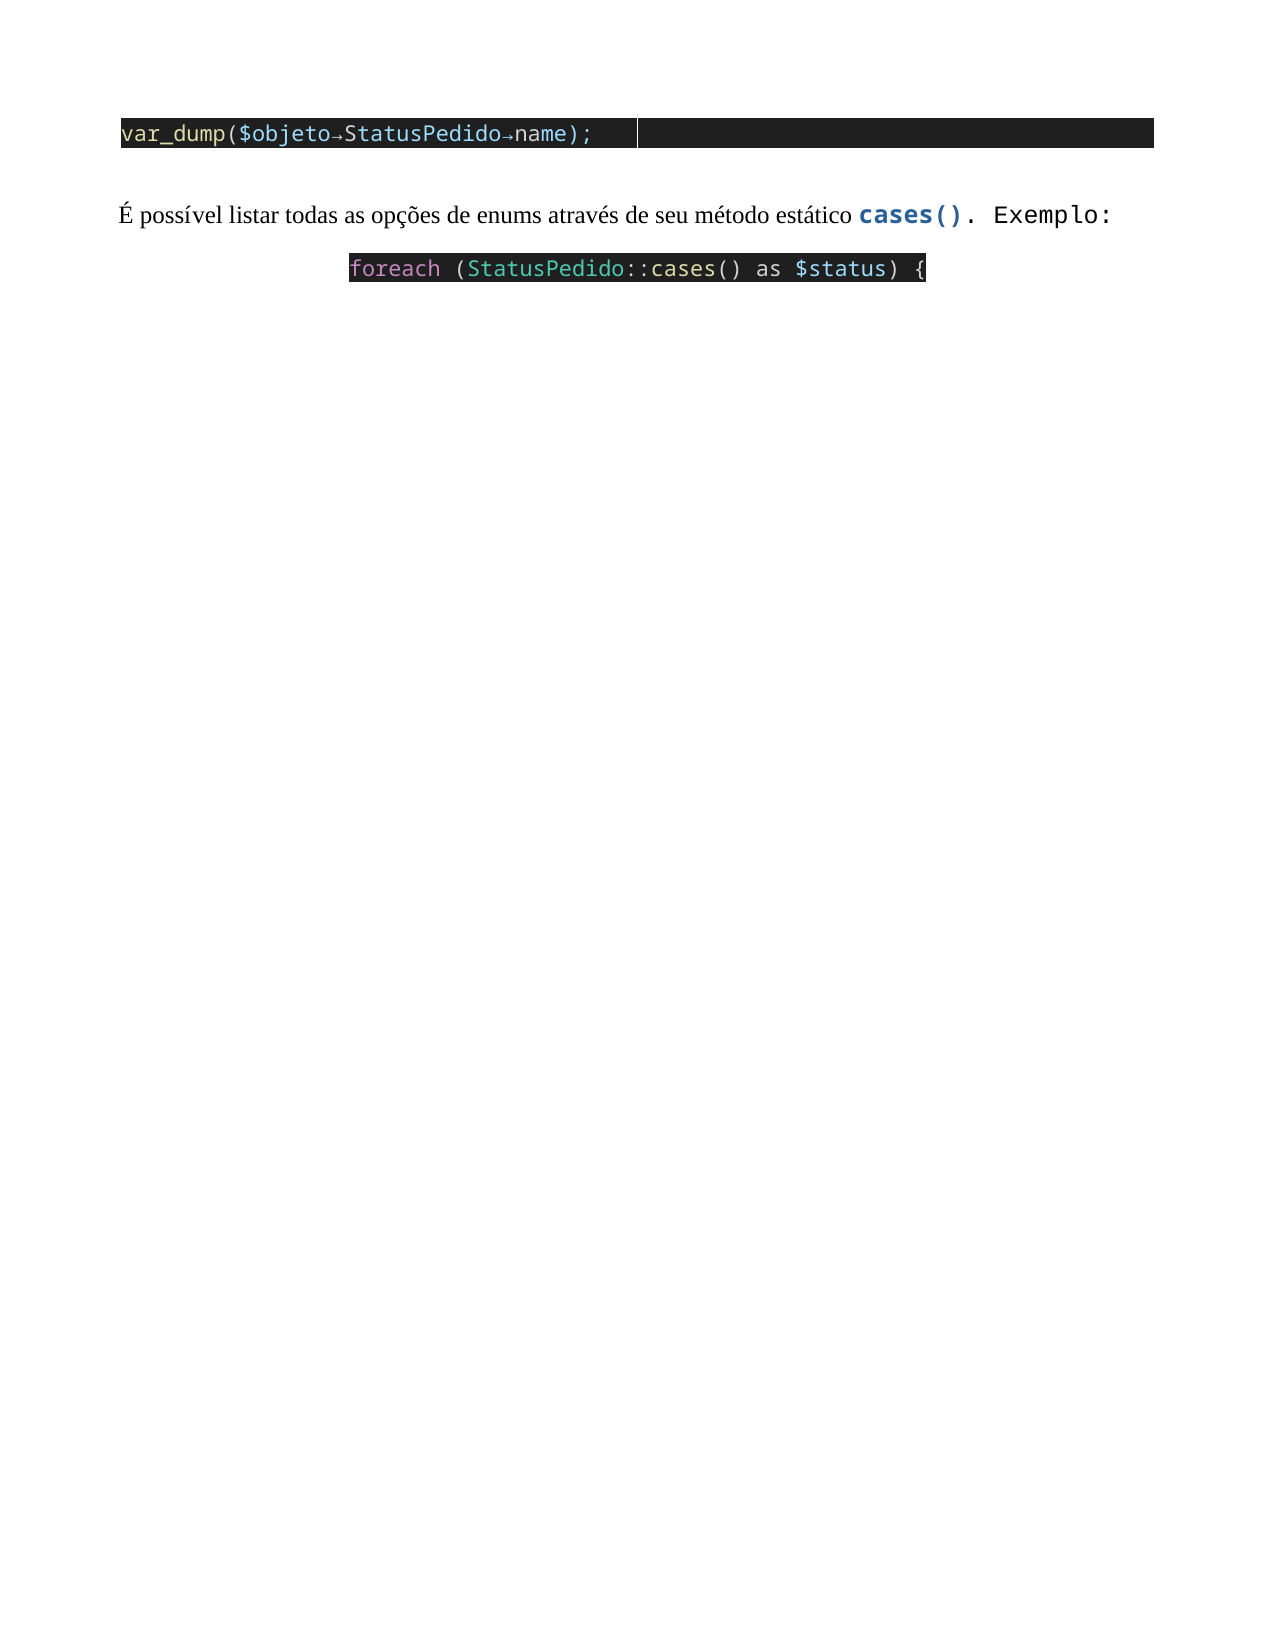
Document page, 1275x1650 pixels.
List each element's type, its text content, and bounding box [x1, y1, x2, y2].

subtitle É possí vel listar todas as opções de enums através de seu método estático cases(). Exemplo: [118, 197, 1157, 231]
text var_dump($objeto→StatusPedido→name); [118, 118, 1157, 148]
subtitle foreach (StatusPedido::cases() as $status) { [118, 253, 1157, 282]
